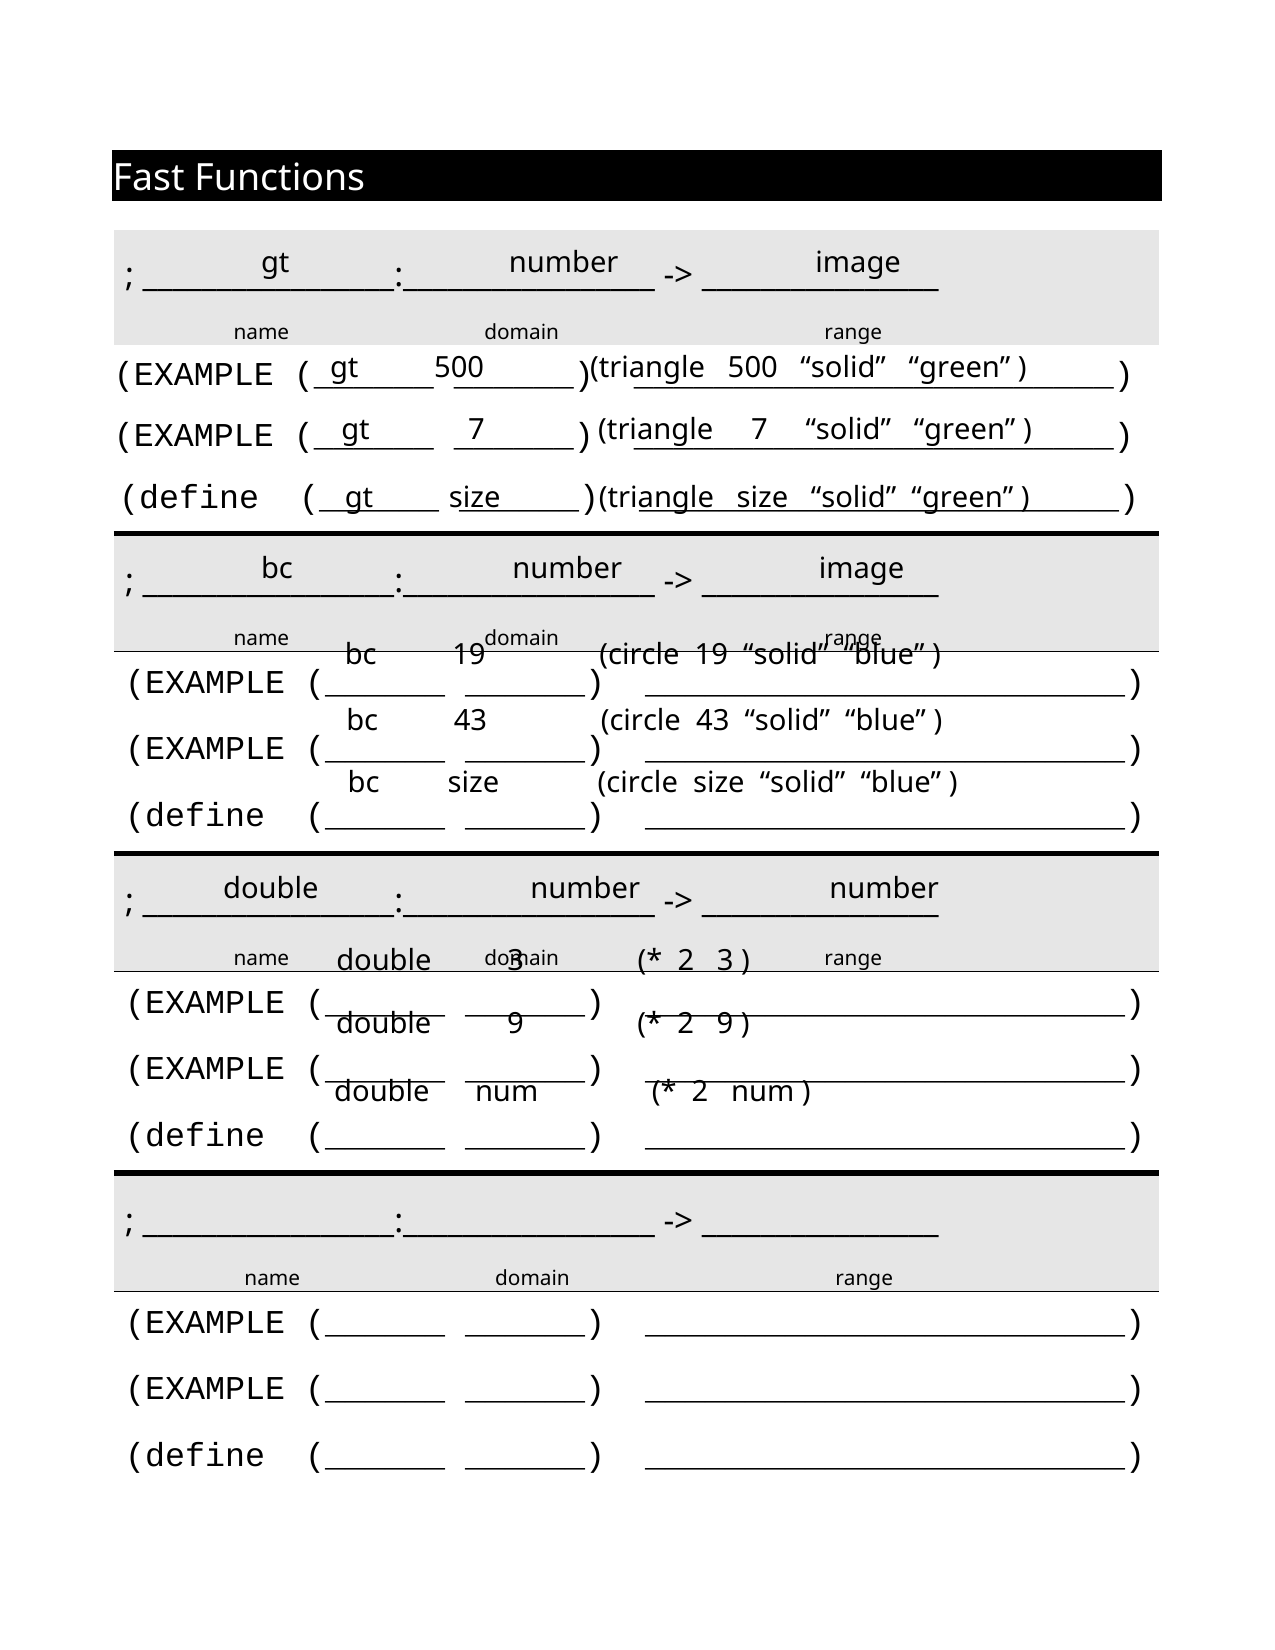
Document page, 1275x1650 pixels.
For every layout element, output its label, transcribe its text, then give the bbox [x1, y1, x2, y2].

table_cell (EXAMPLE (______ ______) ________________________) [114, 652, 1159, 718]
table_cell ; _________________:_________________ -> ________________ name domain range [114, 1176, 1159, 1291]
subtitle Fast Functions [112, 150, 1162, 201]
table_cell (define (______ ______) ________________________) [114, 1104, 1159, 1170]
table_cell (EXAMPLE (______ ______) ________________________) [114, 1038, 1159, 1104]
table_cell (EXAMPLE (______ ______) ________________________) [114, 718, 1159, 784]
table_cell (define (______ ______) ________________________) [114, 784, 1159, 851]
table_cell ; _________________:_________________ -> ________________ name domain range [114, 536, 1159, 651]
table_cell (EXAMPLE (______ ______) ________________________) [114, 1292, 1159, 1358]
table_cell (define (______ ______) ________________________) [114, 1424, 1159, 1490]
table_cell (EXAMPLE (______ ______) ________________________) [114, 345, 1159, 407]
table_cell (EXAMPLE (______ ______) ________________________) [114, 407, 1159, 469]
table_cell (EXAMPLE (______ ______) ________________________) [114, 972, 1159, 1038]
table_cell (EXAMPLE (______ ______) ________________________) [114, 1358, 1159, 1424]
table_cell (define (______ ______) ________________________) [114, 469, 1159, 531]
table_cell ; _________________:_________________ -> ________________ name domain range [114, 856, 1159, 971]
table_header ; _________________:_________________ -> ________________ name domain range [114, 230, 1159, 345]
